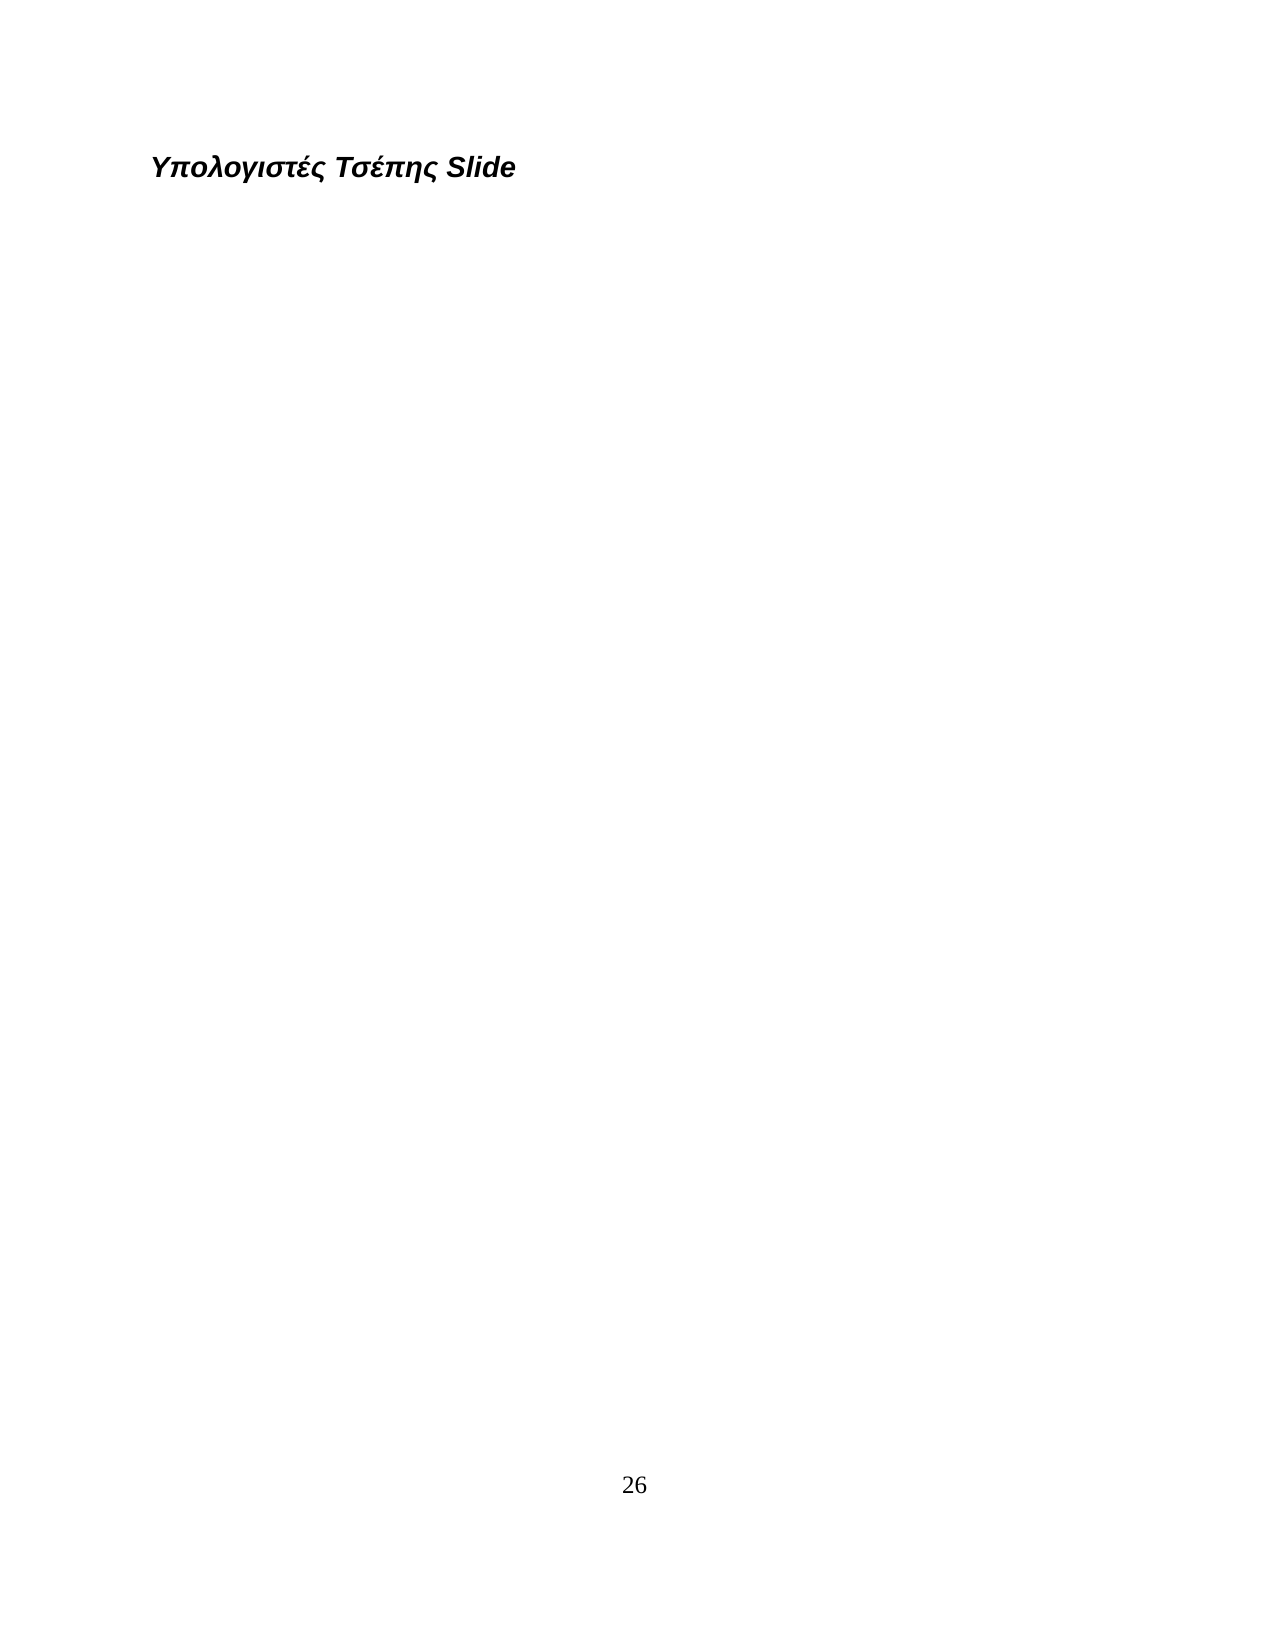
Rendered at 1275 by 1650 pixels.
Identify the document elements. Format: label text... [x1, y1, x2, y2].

subtitle Υπολογιστές Τσέπης Slide [150, 150, 1125, 183]
